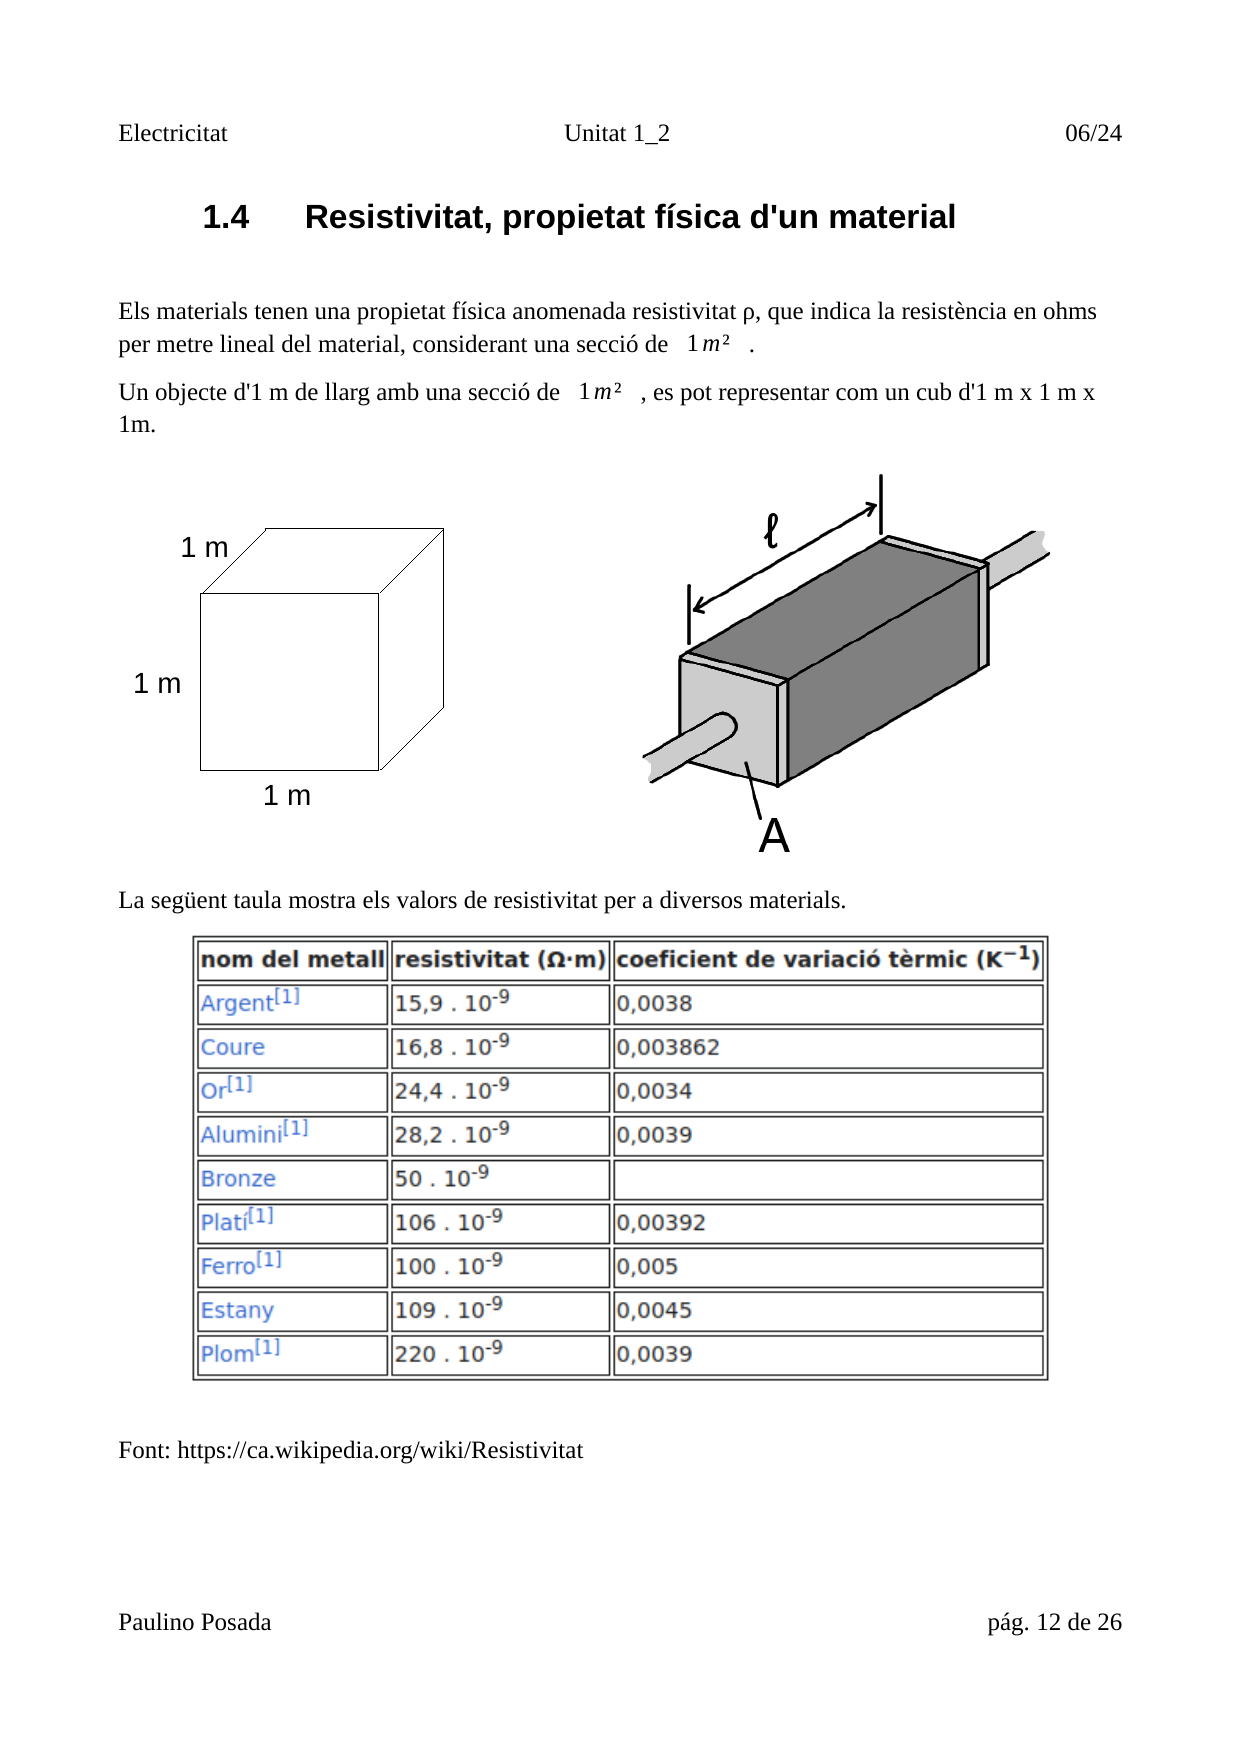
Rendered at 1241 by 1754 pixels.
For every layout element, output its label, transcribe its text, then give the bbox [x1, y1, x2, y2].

picture [185, 933, 1055, 1384]
text Un objecte d'1 m de llarg amb una secció de, es pot representar com un cub d'1 m x 1 m x 1m. [118, 377, 1122, 438]
text Els materials tenen una propietat física anomenada resistivitat ρ, que indica la resistència en ohms per metre lineal del material, considerant una secció de. [118, 296, 1122, 358]
subtitle Resistivitat, propietat física d'un material [193, 197, 1122, 236]
text La següent taula mostra els valors de resistivitat per a diversos materials. [118, 886, 1122, 914]
picture [617, 461, 1068, 867]
text Font: https://ca.wikipedia.org/wiki/Resistivitat [118, 1435, 1122, 1464]
